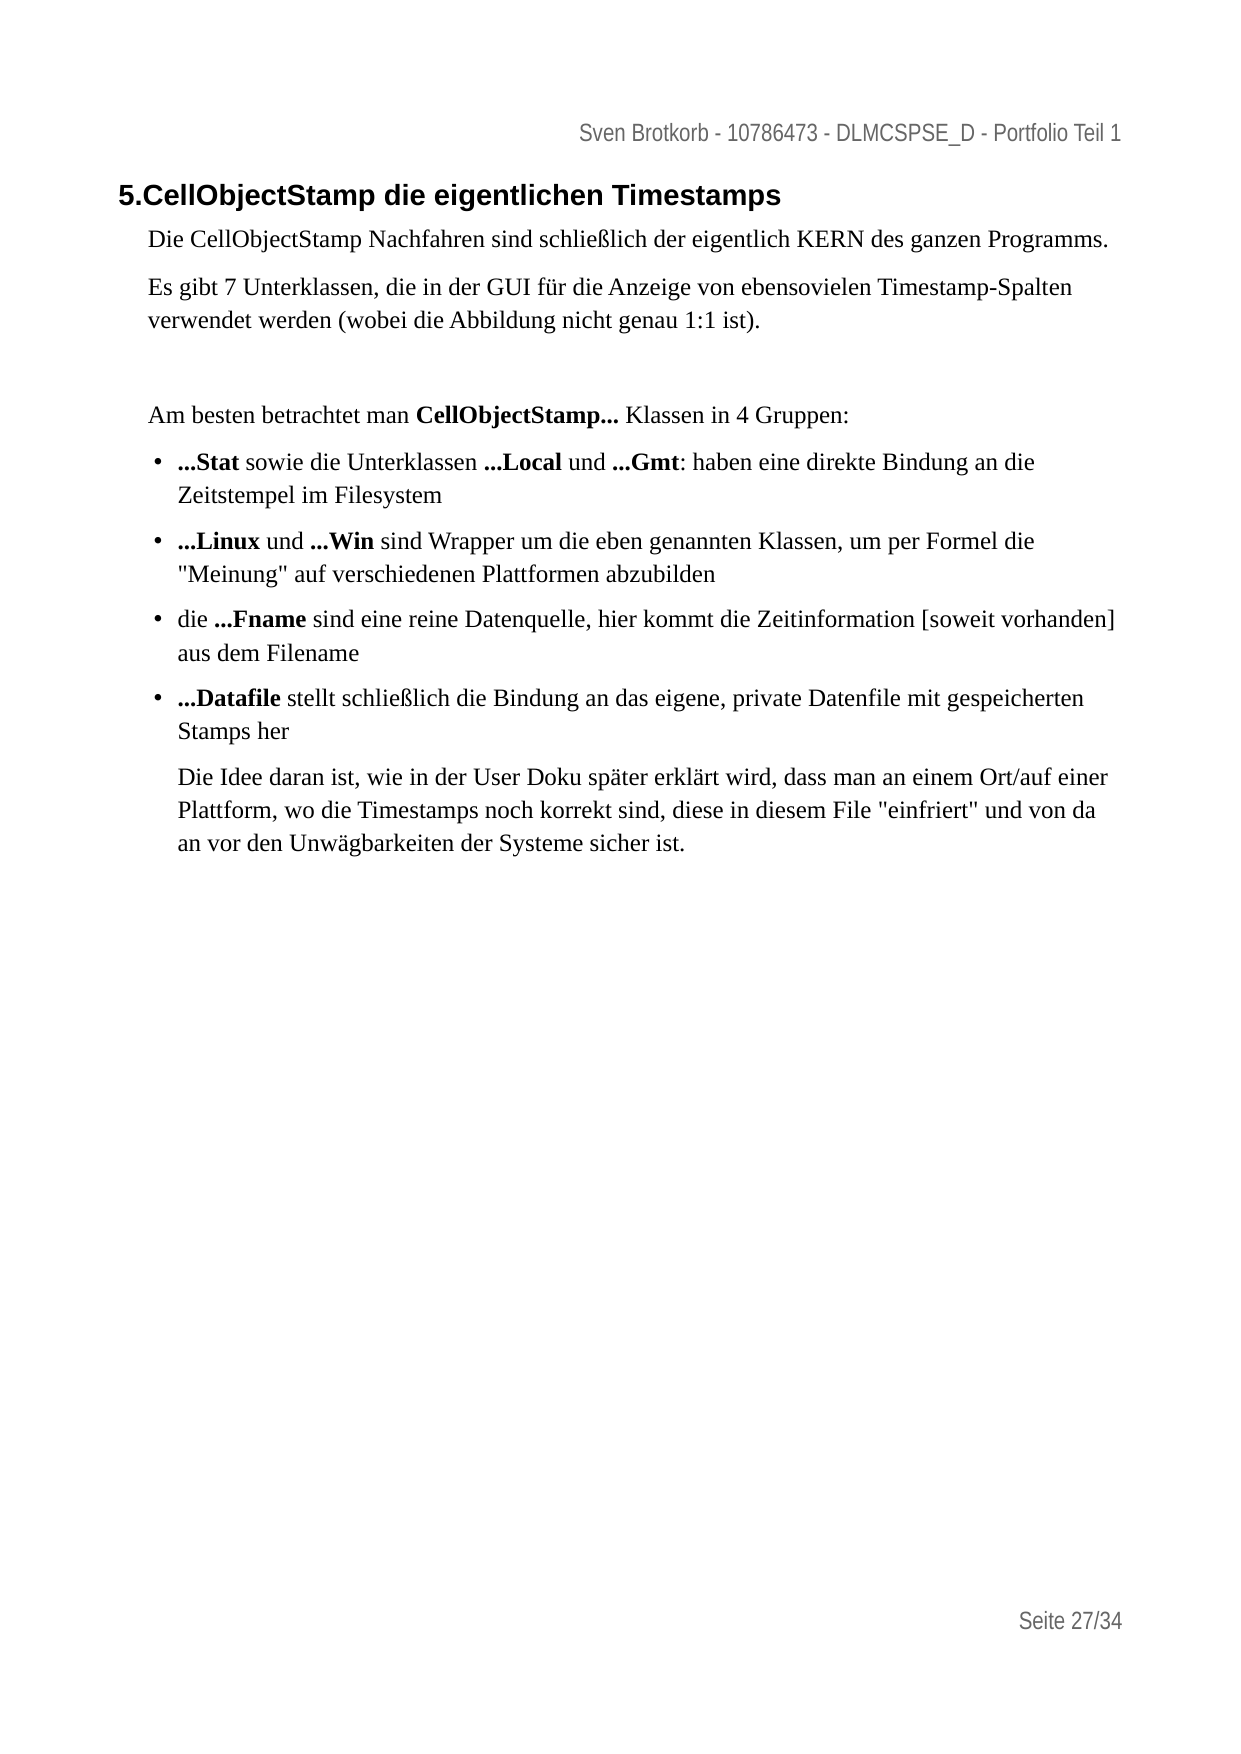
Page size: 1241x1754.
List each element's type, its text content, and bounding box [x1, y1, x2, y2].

subtitle 5.CellObjectStamp die eigentlichen Timestamps [118, 178, 1122, 212]
list ...Stat sowie die Unterklassen ...Local und ...Gmt: haben eine direkte Bindung an die Zeitstempel im Filesystem [153, 447, 1122, 509]
text Die Idee daran ist, wie in der User Doku später erklärt wird, dass man an einem Ort/auf einer Plattform, wo die Timestamps noch korrekt sind, diese in diesem File "einfriert" und von da an vor den Unwägbarkeiten der Systeme sicher ist. [177, 762, 1122, 856]
list ...Linux und ...Win sind Wrapper um die eben genannten Klassen, um per Formel die "Meinung" auf verschiedenen Plattformen abzubilden [153, 526, 1122, 588]
list ...Datafile stellt schließlich die Bindung an das eigene, private Datenfile mit gespeicherten Stamps her [153, 683, 1122, 745]
text Die CellObjectStamp Nachfahren sind schließlich der eigentlich KERN des ganzen Programms. [148, 224, 1122, 253]
list die ...Fname sind eine reine Datenquelle, hier kommt die Zeitinformation [soweit vorhanden] aus dem Filename [153, 604, 1122, 666]
text Es gibt 7 Unterklassen, die in der GUI für die Anzeige von ebensovielen Timestamp-Spalten verwendet werden (wobei die Abbildung nicht genau 1:1 ist). [148, 272, 1122, 333]
text Am besten betrachtet man CellObjectStamp... Klassen in 4 Gruppen: [148, 400, 1122, 429]
